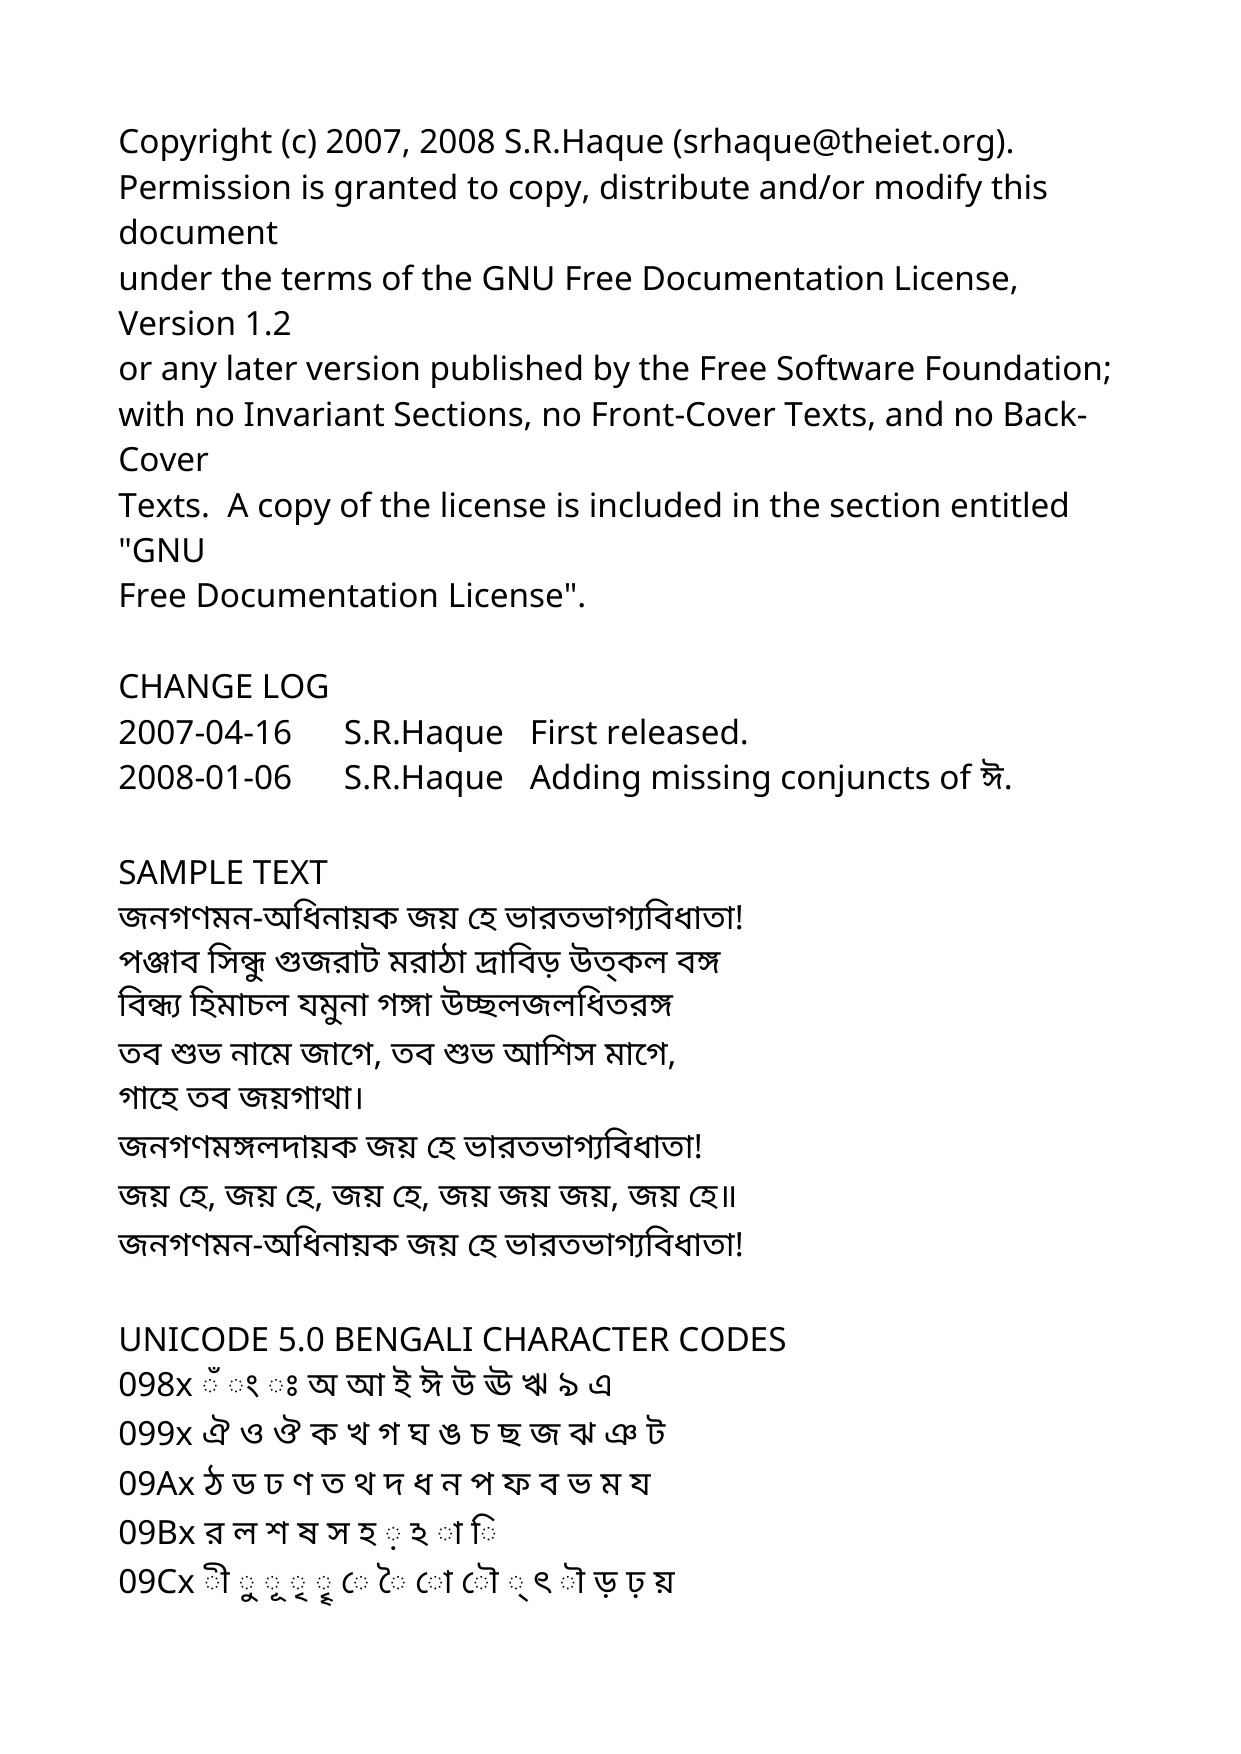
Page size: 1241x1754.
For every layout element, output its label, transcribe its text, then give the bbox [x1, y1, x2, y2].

text Permission is granted to copy, distribute and/or modify this document [118, 163, 1122, 254]
text UNICODE 5.0 BENGALI CHARACTER CODES [118, 1316, 1122, 1361]
text SAMPLE TEXT [118, 848, 1122, 894]
text 2007-04-16 S.R.Haque First released. [118, 708, 1122, 754]
text or any later version published by the Free Software Foundation; [118, 345, 1122, 391]
text জয় হে, জয় হে, জয় হে, জয় জয় জয়, জয় হে॥ [118, 1172, 1122, 1221]
text 2008-01-06 S.R.Haque Adding missing conjuncts of ঈ. [118, 754, 1122, 803]
text গাহে তব জয়গাথা। [118, 1079, 1122, 1123]
text জনগণমন-অধিনায়ক জয় হে ভারতভাগ্যবিধাতা! [118, 894, 1122, 943]
text জনগণমঙ্গলদায়ক জয় হে ভারতভাগ্যবিধাতা! [118, 1123, 1122, 1172]
text 099x ঐ ও ঔ ক খ গ ঘ ঙ চ ছ জ ঝ ঞ ট [118, 1410, 1122, 1459]
text with no Invariant Sections, no Front-Cover Texts, and no Back-Cover [118, 391, 1122, 481]
text 09Ax ঠ ড ঢ ণ ত থ দ ধ ন প ফ ব ভ ম য [118, 1459, 1122, 1508]
text Copyright (c) 2007, 2008 S.R.Haque (srhaque@theiet.org). [118, 118, 1122, 163]
text under the terms of the GNU Free Documentation License, Version 1.2 [118, 254, 1122, 345]
text CHANGE LOG [118, 663, 1122, 708]
text Free Documentation License". [118, 572, 1122, 618]
text তব শুভ নামে জাগে, তব শুভ আশিস মাগে, [118, 1030, 1122, 1079]
text জনগণমন-অধিনায়ক জয় হে ভারতভাগ্যবিধাতা! [118, 1221, 1122, 1270]
text বিন্ধ্য হিমাচল যমুনা গঙ্গা উচ্ছলজলধিতরঙ্গ [118, 987, 1122, 1030]
text 09Cx ী ু ূ ৃ ৄ ে ৈ ো ৌ ্ ৎ ৗ ড় ঢ় য় [118, 1558, 1122, 1607]
text 09Bx র ল শ ষ স হ ় ঽ া ি [118, 1508, 1122, 1558]
text পঞ্জাব সিন্ধু গুজরাট মরাঠা দ্রাবিড় উত্কল বঙ্গ [118, 943, 1122, 987]
text Texts. A copy of the license is included in the section entitled "GNU [118, 481, 1122, 572]
text 098x ঁ ং ঃ অ আ ই ঈ উ ঊ ঋ ঌ এ [118, 1361, 1122, 1410]
